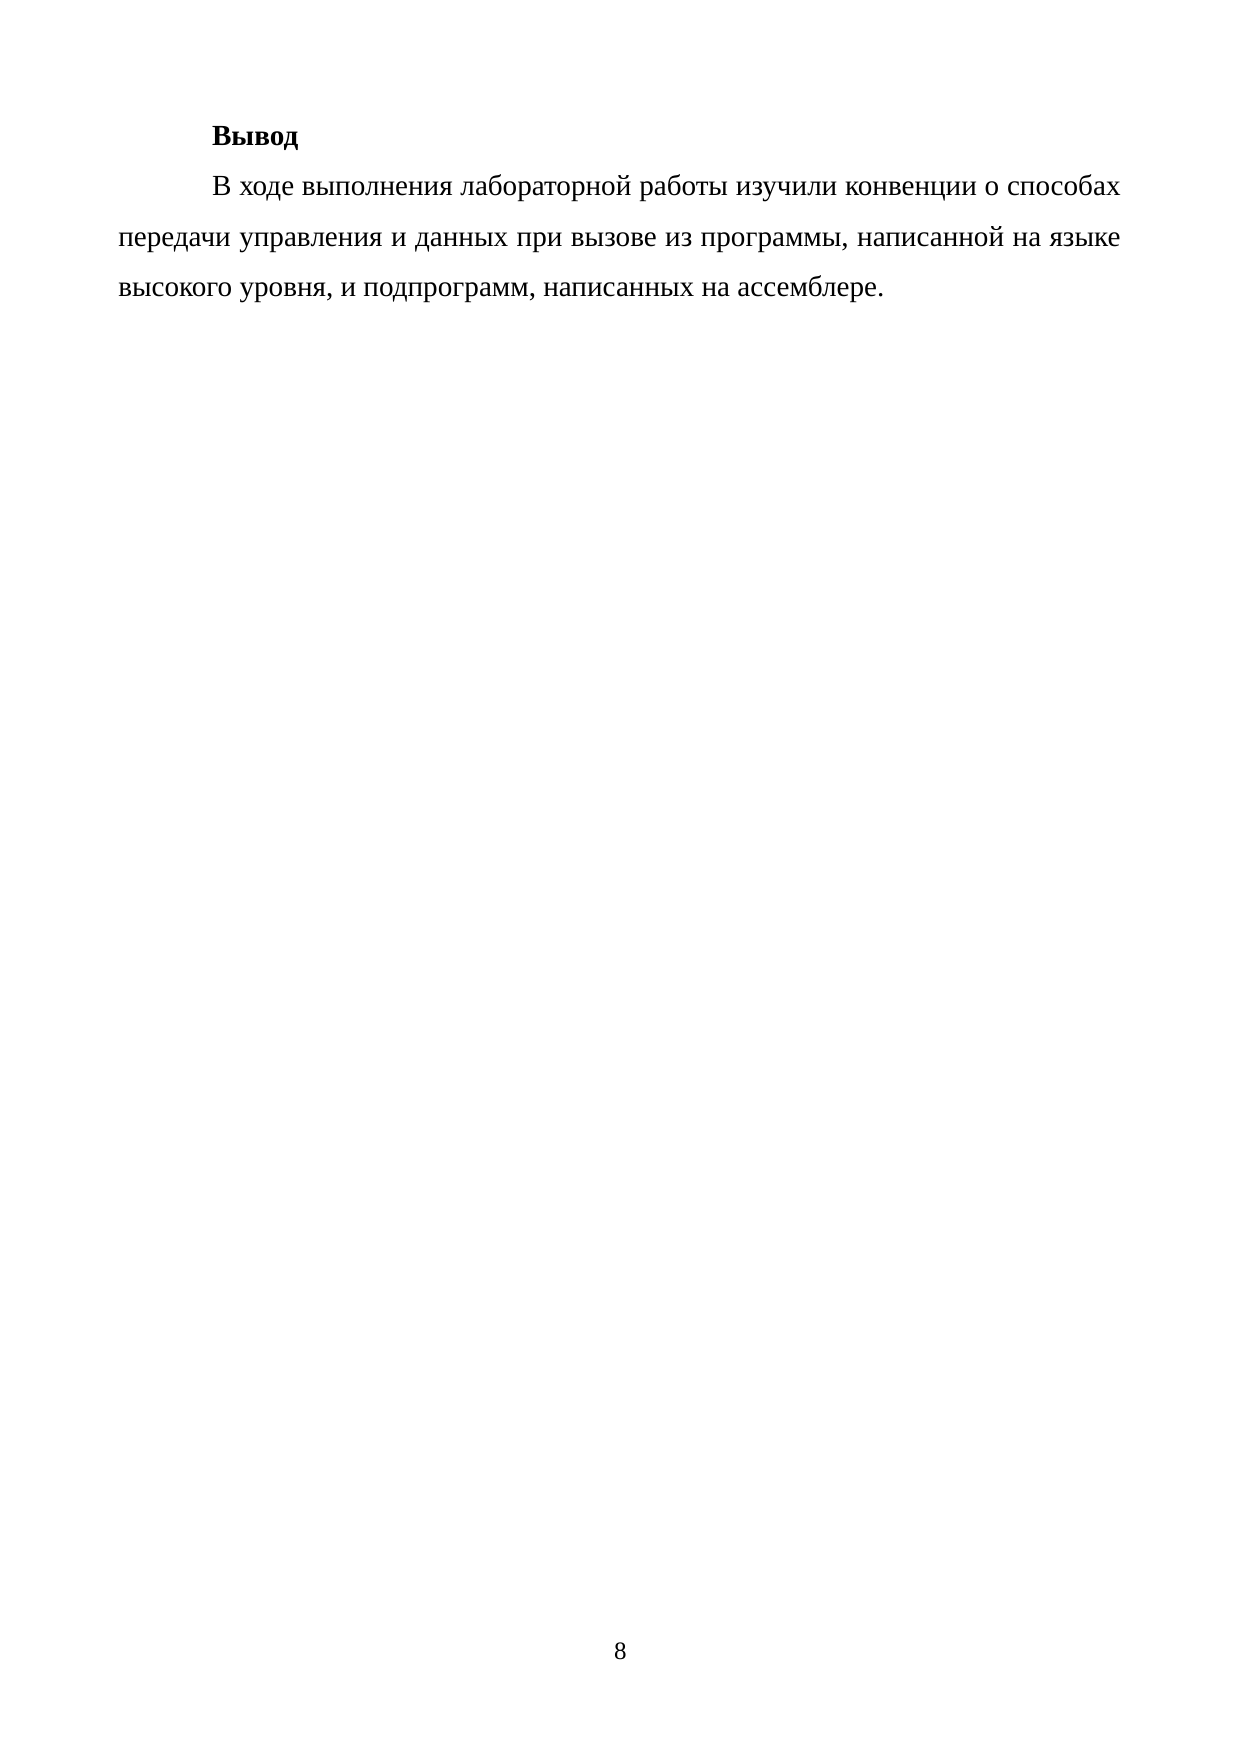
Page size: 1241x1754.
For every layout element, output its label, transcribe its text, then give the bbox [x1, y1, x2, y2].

text В ходе выполнения лабораторной работы изучили конвенции о способах передачи управления и данных при вызове из программы, написанной на языке высокого уровня, и подпрограмм, написанных на ассемблере. [118, 168, 1122, 303]
subtitle Вывод [118, 118, 1122, 152]
